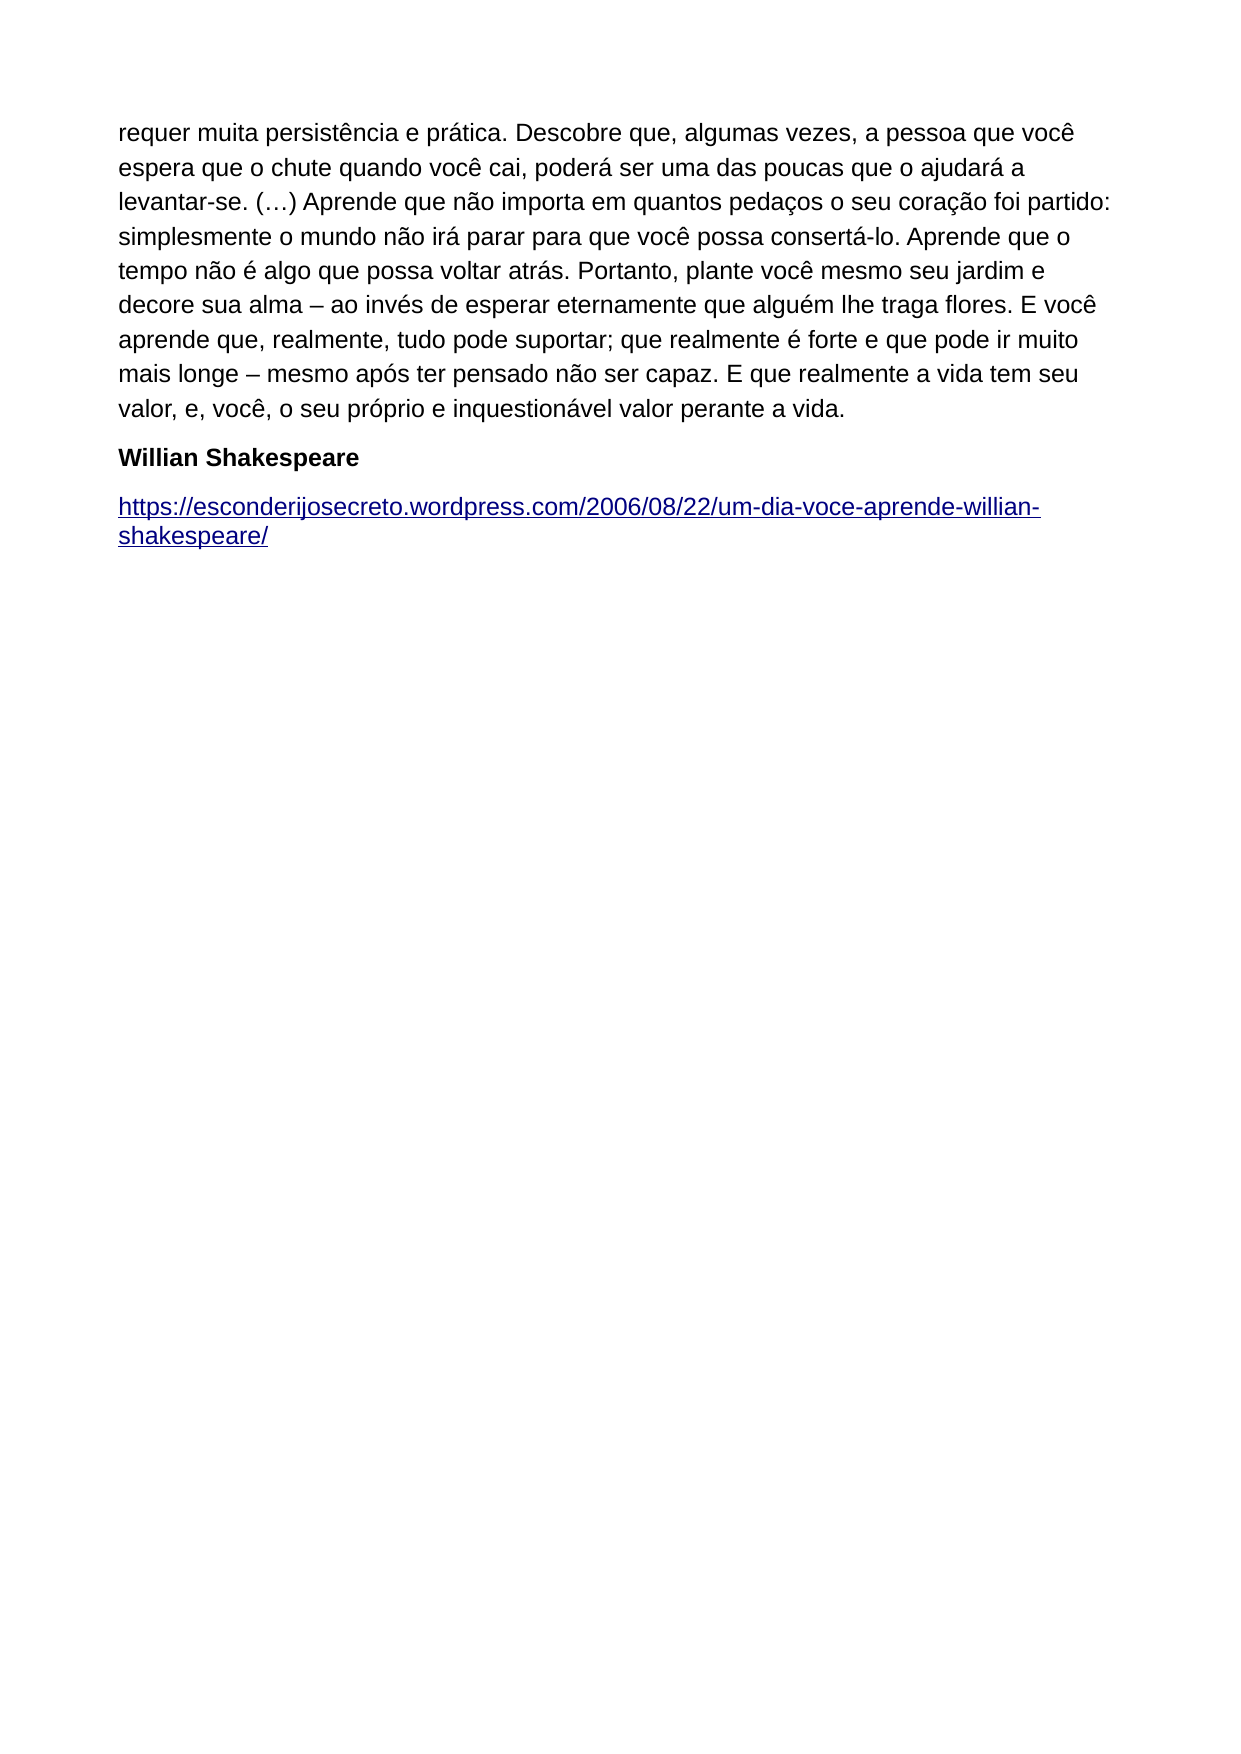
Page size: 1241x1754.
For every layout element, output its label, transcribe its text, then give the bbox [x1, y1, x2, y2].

text https://esconderijosecreto.wordpress.com/2006/08/22/um-dia-voce-aprende-willian-shakespeare/ [118, 492, 1122, 549]
text Willian Shakespeare [118, 443, 1122, 472]
text requer muita persistência e prática. Descobre que, algumas vezes, a pessoa que você espera que o chute quando você cai, poderá ser uma das poucas que o ajudará a levantar-se. (…) Aprende que não importa em quantos pedaços o seu coração foi partido: simplesmente o mundo não irá parar para que você possa consertá-lo. Aprende que o tempo não é algo que possa voltar atrás. Portanto, plante você mesmo seu jardim e decore sua alma – ao invés de esperar eternamente que alguém lhe traga flores. E você aprende que, realmente, tudo pode suportar; que realmente é forte e que pode ir muito mais longe – mesmo após ter pensado não ser capaz. E que realmente a vida tem seu valor, e, você, o seu próprio e inquestionável valor perante a vida. [118, 118, 1122, 423]
